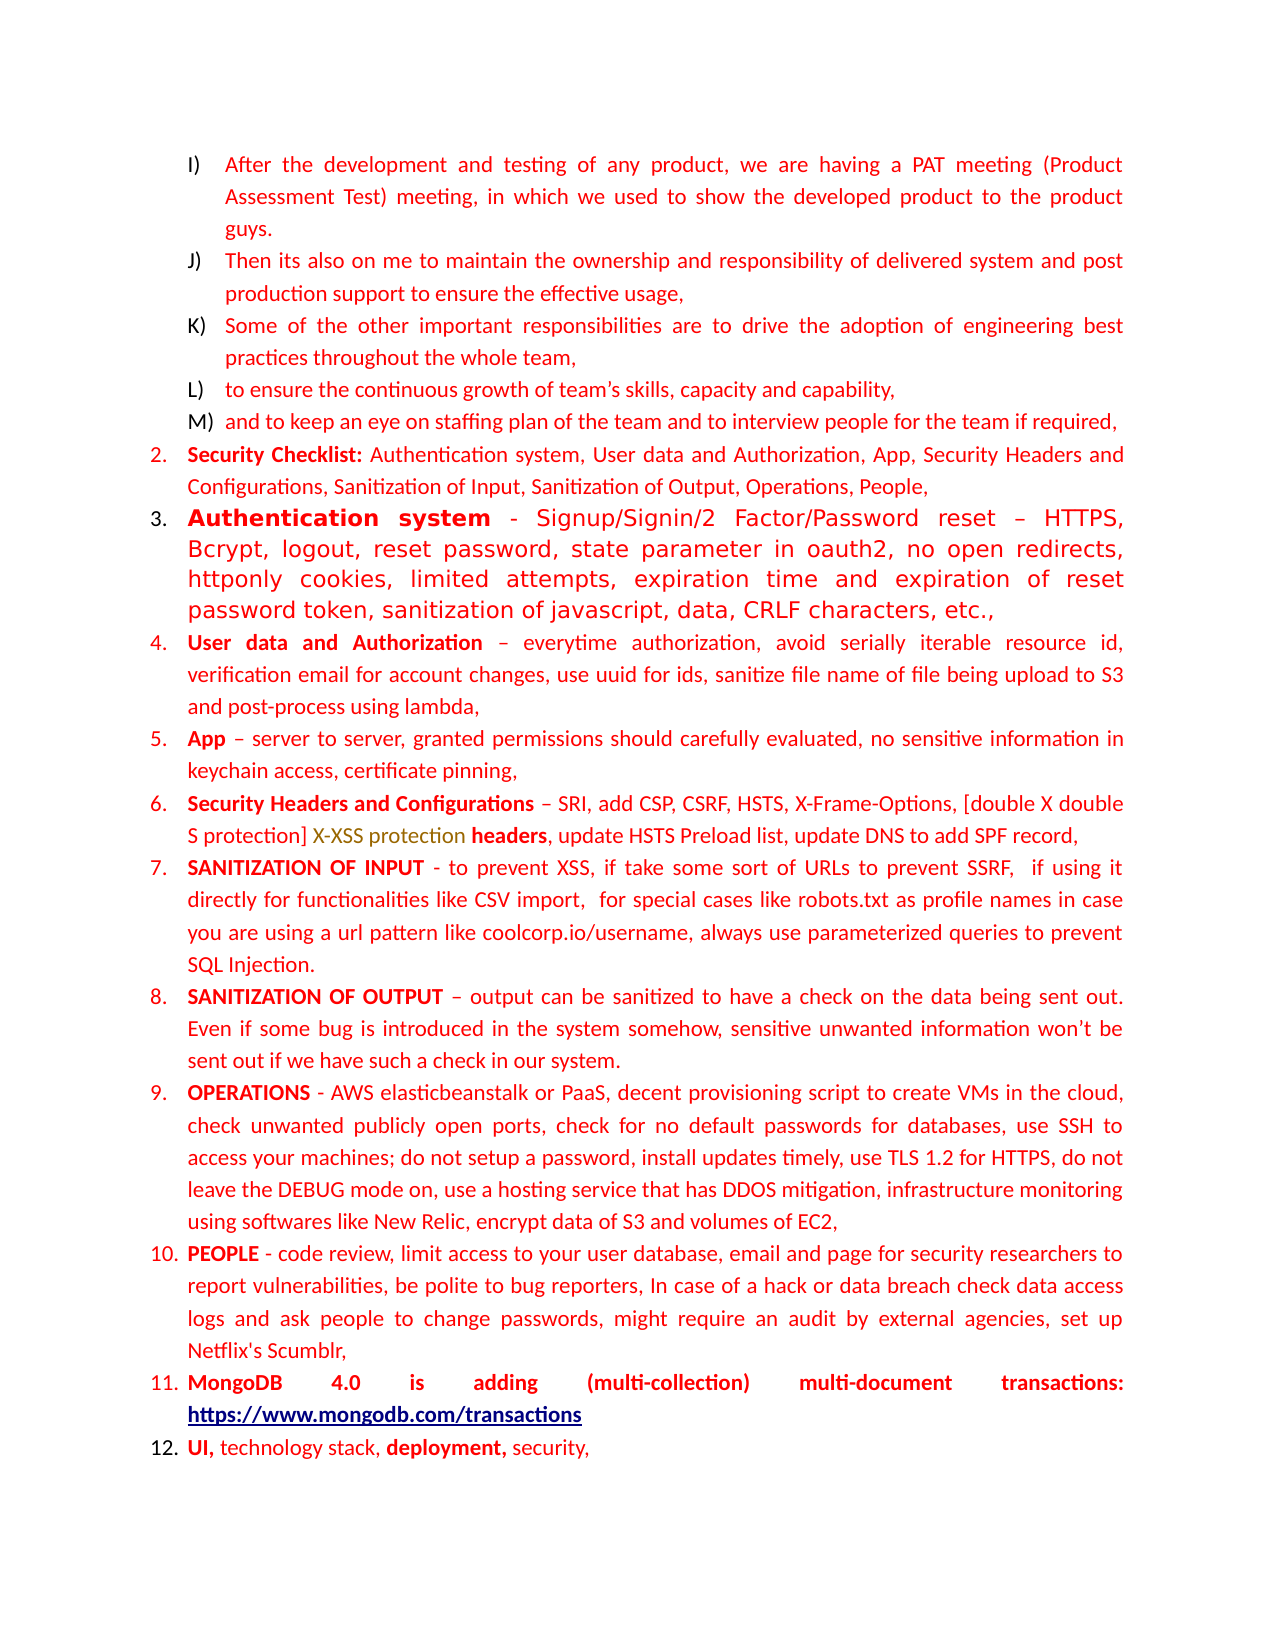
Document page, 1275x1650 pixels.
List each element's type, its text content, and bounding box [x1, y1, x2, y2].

list OPERATIONS - AWS elasticbeanstalk or PaaS, decent provisioning script to create VMs in the cloud, check unwanted publicly open ports, check for no default passwords for databases, use SSH to access your machines; do not setup a password, install updates timely, use TLS 1.2 for HTTPS, do not leave the DEBUG mode on, use a hosting service that has DDOS mitigation, infrastructure monitoring using softwares like New Relic, encrypt data of S3 and volumes of EC2, [150, 1078, 1125, 1235]
list User data and Authorization – everytime authorization, avoid serially iterable resource id, verification email for account changes, use uuid for ids, sanitize file name of file being upload to S3 and post-process using lambda, [150, 628, 1125, 720]
list UI, technology stack, deployment, security, [150, 1433, 1125, 1461]
list and to keep an eye on staffing plan of the team and to interview people for the team if required, [187, 407, 1125, 436]
list App – server to server, granted permissions should carefully evaluated, no sensitive information in keychain access, certificate pinning, [150, 724, 1125, 785]
list SANITIZATION OF OUTPUT – output can be sanitized to have a check on the data being sent out. Even if some bug is introduced in the system somehow, sensitive unwanted information won’t be sent out if we have such a check in our system. [150, 982, 1125, 1074]
list Some of the other important responsibilities are to drive the adoption of engineering best practices throughout the whole team, [187, 311, 1125, 371]
list After the development and testing of any product, we are having a PAT meeting (Product Assessment Test) meeting, in which we used to show the developed product to the product guys. [187, 150, 1125, 242]
list Security Headers and Configurations – SRI, add CSP, CSRF, HSTS, X-Frame-Options, [double X double S protection] X-XSS protection headers, update HSTS Preload list, update DNS to add SPF record, [150, 789, 1125, 849]
list Security Checklist: Authentication system, User data and Authorization, App, Security Headers and Configurations, Sanitization of Input, Sanitization of Output, Operations, People, [150, 440, 1125, 500]
list SANITIZATION OF INPUT - to prevent XSS, if take some sort of URLs to prevent SSRF, if using it directly for functionalities like CSV import, for special cases like robots.txt as profile names in case you are using a url pattern like coolcorp.io/username, always use parameterized queries to prevent SQL Injection. [150, 853, 1125, 978]
list Authentication system - Signup/Signin/2 Factor/Password reset – HTTPS, Bcrypt, logout, reset password, state parameter in oauth2, no open redirects, httponly cookies, limited attempts, expiration time and expiration of reset password token, sanitization of javascript, data, CRLF characters, etc., [150, 504, 1125, 624]
list MongoDB 4.0 is adding (multi-collection) multi-document transactions: https://www.mongodb.com/transactions [150, 1368, 1125, 1428]
list Then its also on me to maintain the ownership and responsibility of delivered system and post production support to ensure the effective usage, [187, 247, 1125, 307]
list to ensure the continuous growth of team’s skills, capacity and capability, [187, 375, 1125, 403]
list PEOPLE - code review, limit access to your user database, email and page for security researchers to report vulnerabilities, be polite to bug reporters, In case of a hack or data breach check data access logs and ask people to change passwords, might require an audit by external agencies, set up Netflix's Scumblr, [150, 1239, 1125, 1364]
